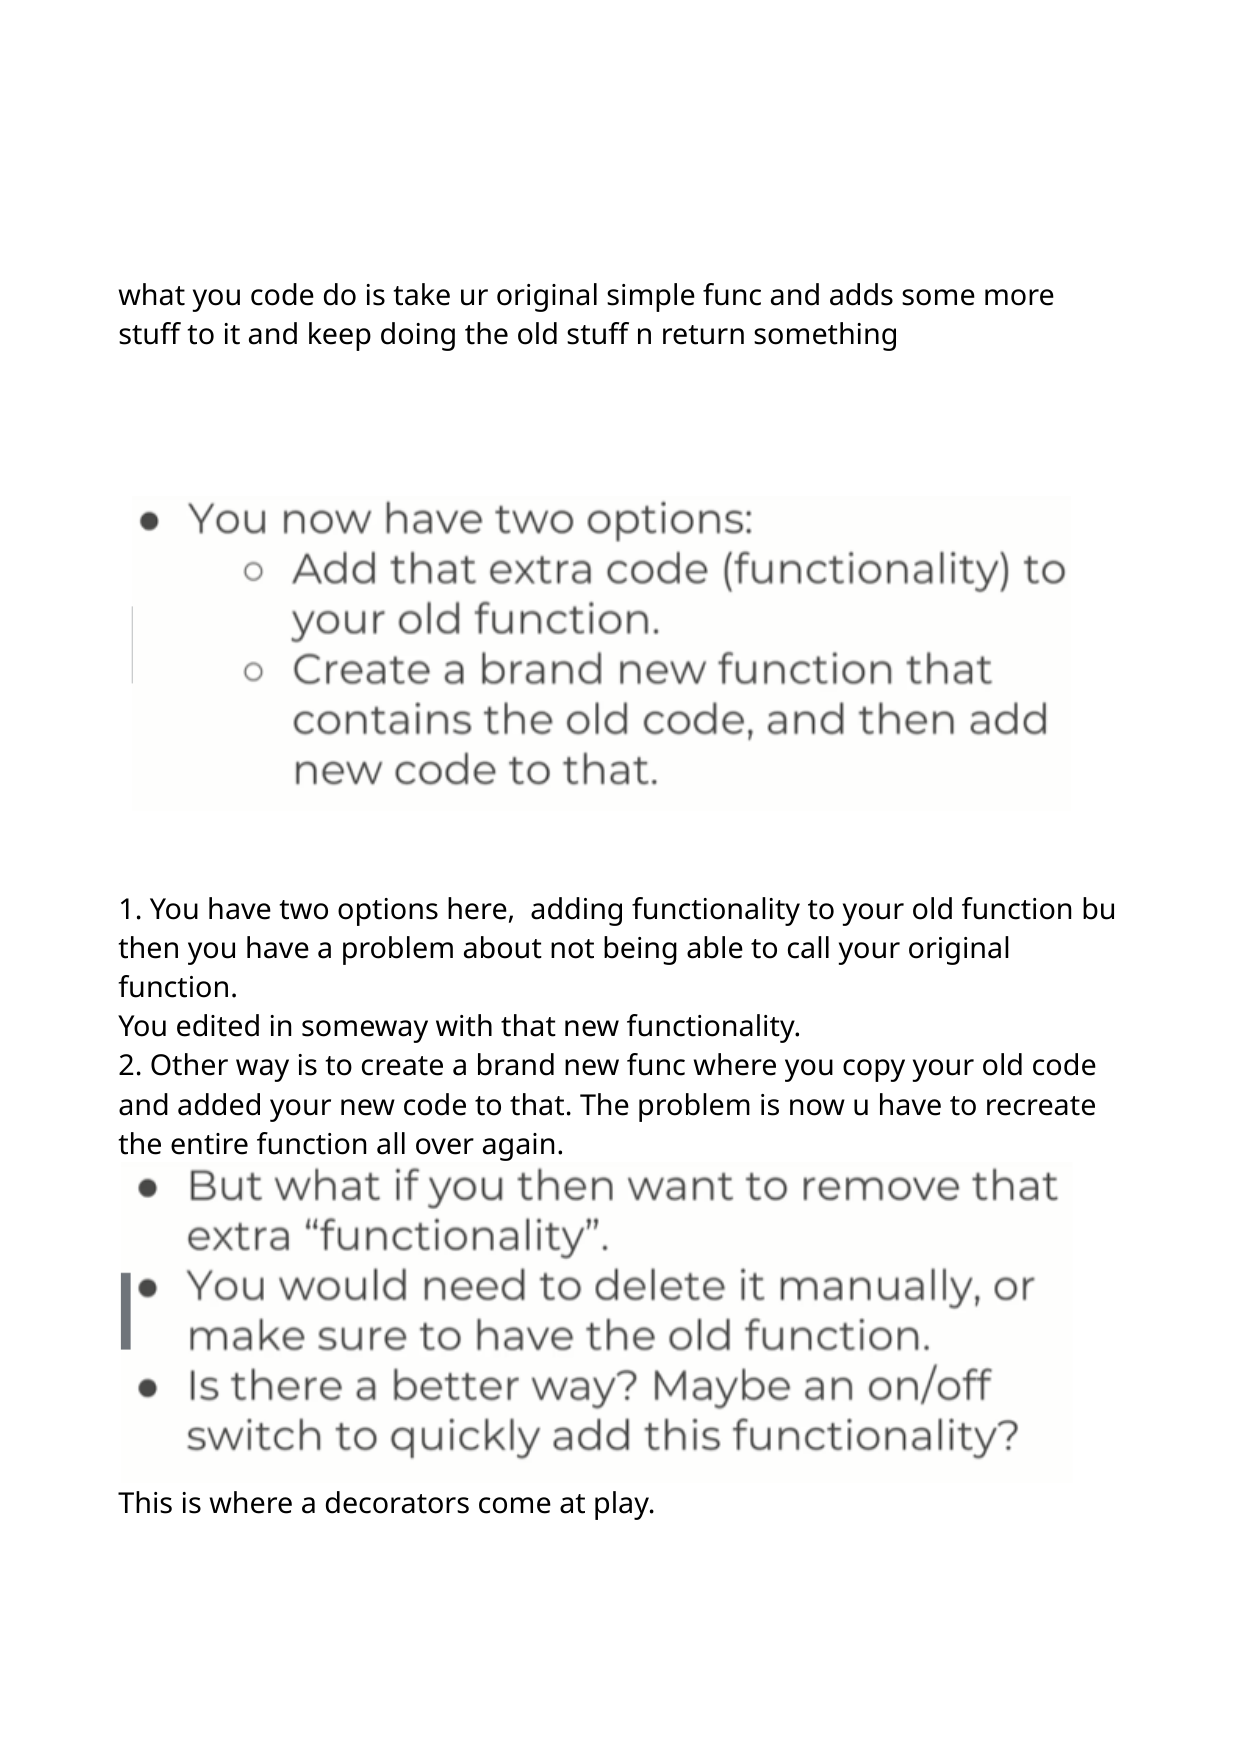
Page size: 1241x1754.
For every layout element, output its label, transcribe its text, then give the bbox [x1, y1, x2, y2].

text what you code do is take ur original simple func and adds some more stuff to it and keep doing the old stuff n return something [118, 275, 1122, 353]
text 1. You have two options here, adding functionality to your old function bu then you have a problem about not being able to call your original function. [118, 888, 1122, 1006]
text This is where a decorators come at play. [118, 1163, 1122, 1522]
text 2. Other way is to create a brand new func where you copy your old code and added your new code to that. The problem is now u have to recreate the entire function all over again. [118, 1045, 1122, 1163]
picture [131, 496, 1071, 811]
picture [120, 1162, 1073, 1483]
text You edited in someway with that new functionality. [118, 1006, 1122, 1045]
